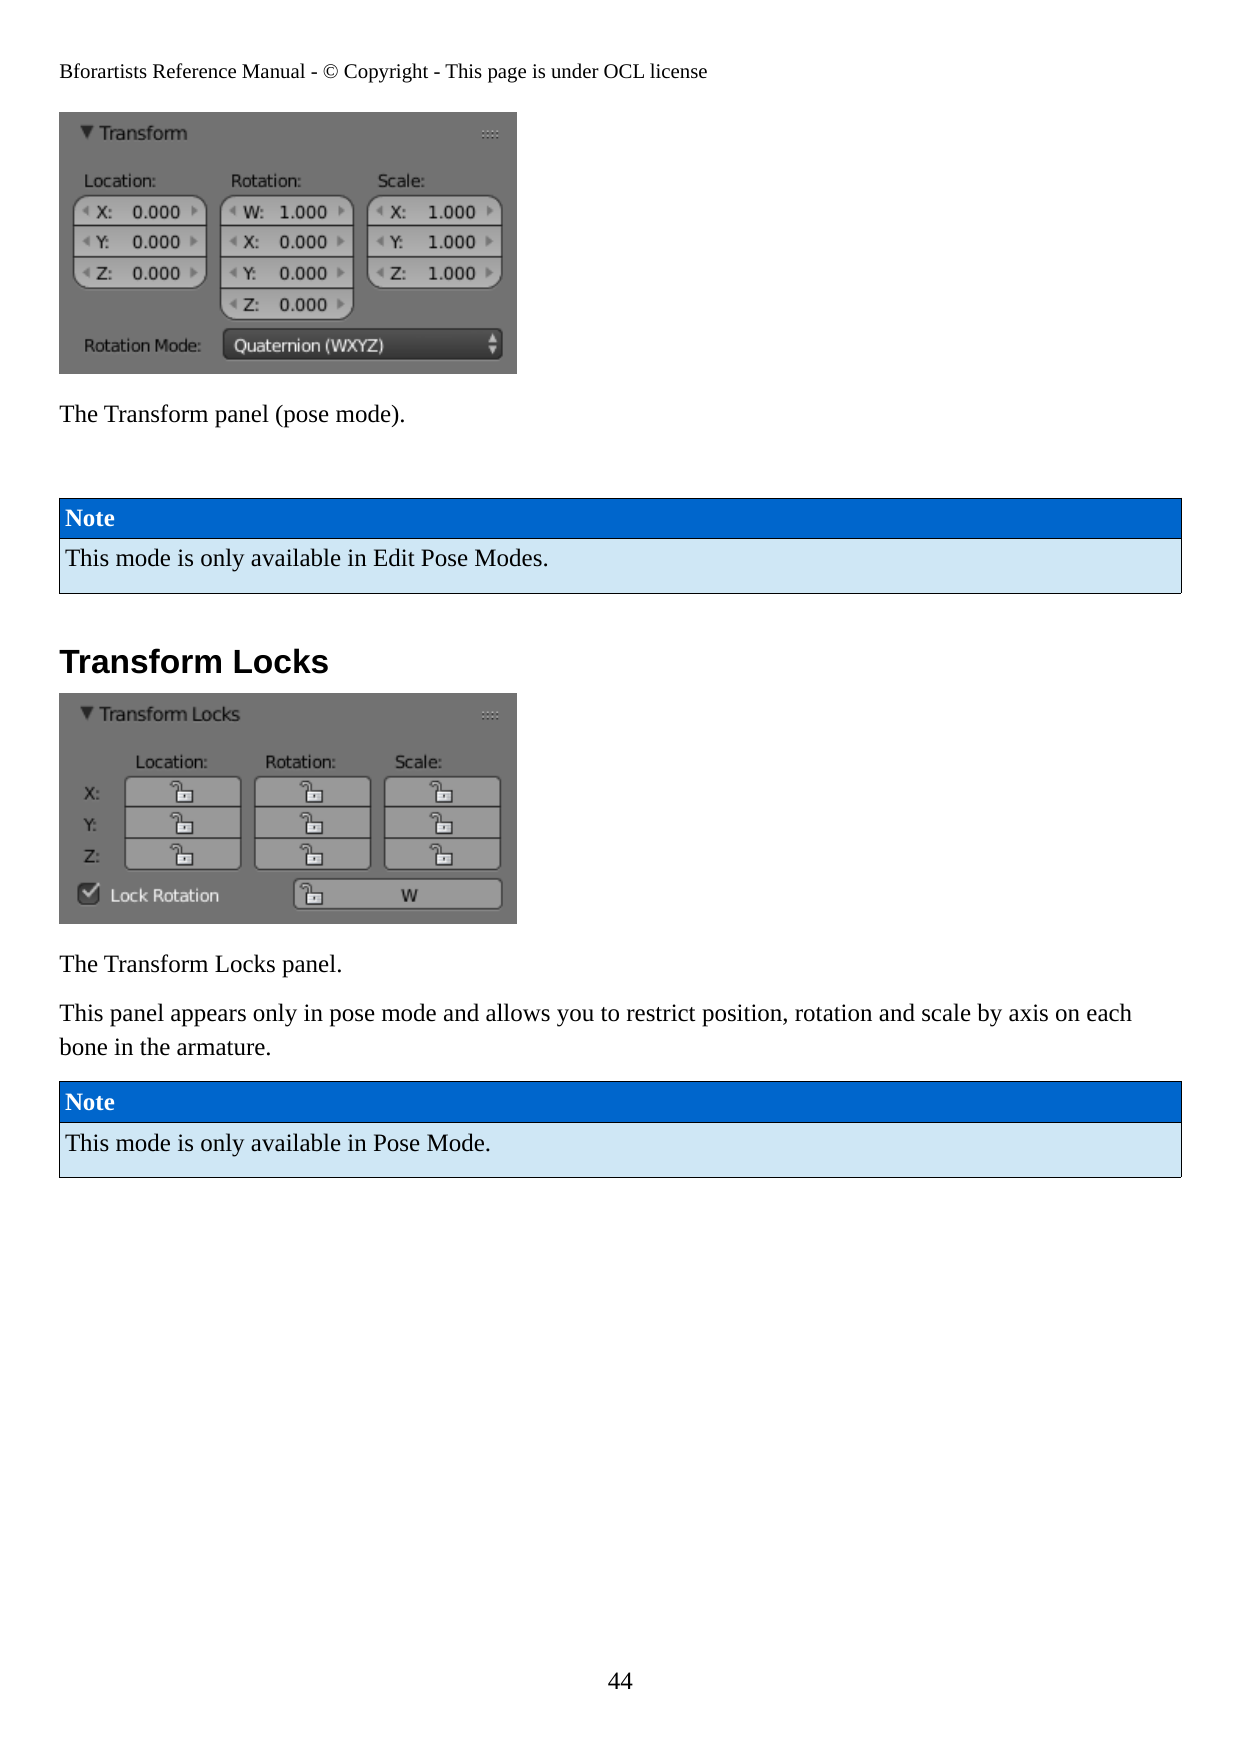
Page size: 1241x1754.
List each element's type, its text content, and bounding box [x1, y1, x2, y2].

table_header Note [60, 1082, 1181, 1122]
text This panel appears only in pose mode and allows you to restrict position, rotation and scale by axis on each bone in the armature. [59, 998, 1181, 1061]
subtitle Transform Locks [59, 642, 1181, 681]
text The Transform Locks panel. [59, 949, 1181, 978]
table_header Note [60, 499, 1181, 538]
picture [59, 112, 517, 374]
text The Transform panel (pose mode). [59, 399, 1181, 428]
table_cell This mode is only available in Edit Pose Modes. [60, 539, 1181, 593]
table_cell This mode is only available in Pose Mode. [60, 1123, 1181, 1177]
picture [59, 693, 517, 924]
